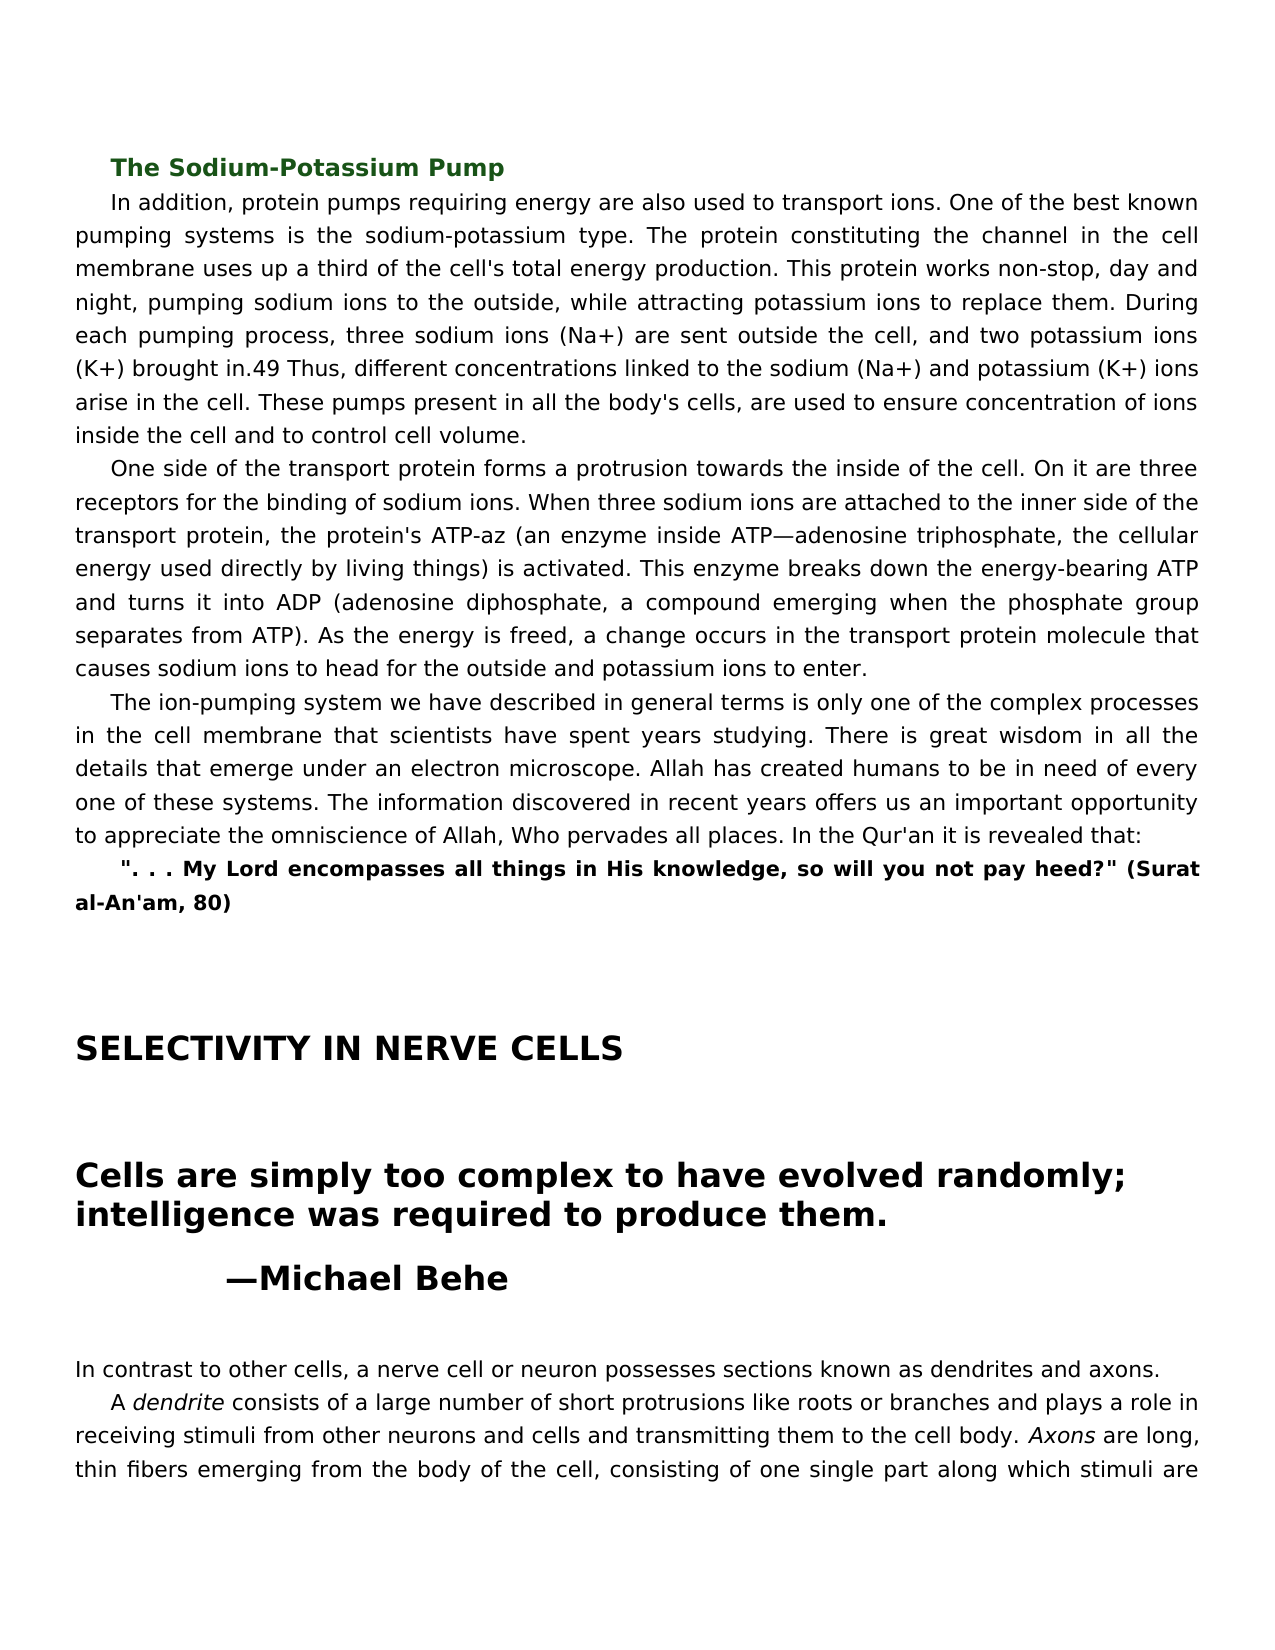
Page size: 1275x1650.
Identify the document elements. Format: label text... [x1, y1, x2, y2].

text One side of the transport protein forms a protrusion towards the inside of the cell. On it are three receptors for the binding of sodium ions. When three sodium ions are attached to the inner side of the transport protein, the protein's ATP-az (an enzyme inside ATP—adenosine triphosphate, the cellular energy used directly by living things) is activated. This enzyme breaks down the energy-bearing ATP and turns it into ADP (adenosine diphosphate, a compound emerging when the phosphate group separates from ATP). As the energy is freed, a change occurs in the transport protein molecule that causes sodium ions to head for the outside and potassium ions to enter. [75, 450, 1200, 683]
text ". . . My Lord encompasses all things in His knowledge, so will you not pay heed?" (Surat al-An'am, 80) [75, 850, 1200, 917]
text In contrast to other cells, a nerve cell or neuron possesses sections known as dendrites and axons. [75, 1350, 1200, 1384]
text A dendrite consists of a large number of short protrusions like roots or branches and plays a role in receiving stimuli from other neurons and cells and transmitting them to the cell body. Axons are long, thin fibers emerging from the body of the cell, consisting of one single part along which stimuli are [75, 1384, 1200, 1484]
subtitle The Sodium-Potassium Pump [75, 150, 1200, 183]
subtitle Cells are simply too complex to have evolved randomly; intelligence was required to produce them. [75, 1157, 1200, 1234]
subtitle —Michael Behe [75, 1259, 1200, 1298]
text In addition, protein pumps requiring energy are also used to transport ions. One of the best known pumping systems is the sodium-potassium type. The protein constituting the channel in the cell membrane uses up a third of the cell's total energy production. This protein works non-stop, day and night, pumping sodium ions to the outside, while attracting potassium ions to replace them. During each pumping process, three sodium ions (Na+) are sent outside the cell, and two potassium ions (K+) brought in.49 Thus, different concentrations linked to the sodium (Na+) and potassium (K+) ions arise in the cell. These pumps present in all the body's cells, are used to ensure concentration of ions inside the cell and to control cell volume. [75, 183, 1200, 450]
text The ion-pumping system we have described in general terms is only one of the complex processes in the cell membrane that scientists have spent years studying. There is great wisdom in all the details that emerge under an electron microscope. Allah has created humans to be in need of every one of these systems. The information discovered in recent years offers us an important opportunity to appreciate the omniscience of Allah, Who pervades all places. In the Qur'an it is revealed that: [75, 683, 1200, 850]
subtitle SELECTIVITY IN NERVE CELLS [75, 1029, 1200, 1068]
